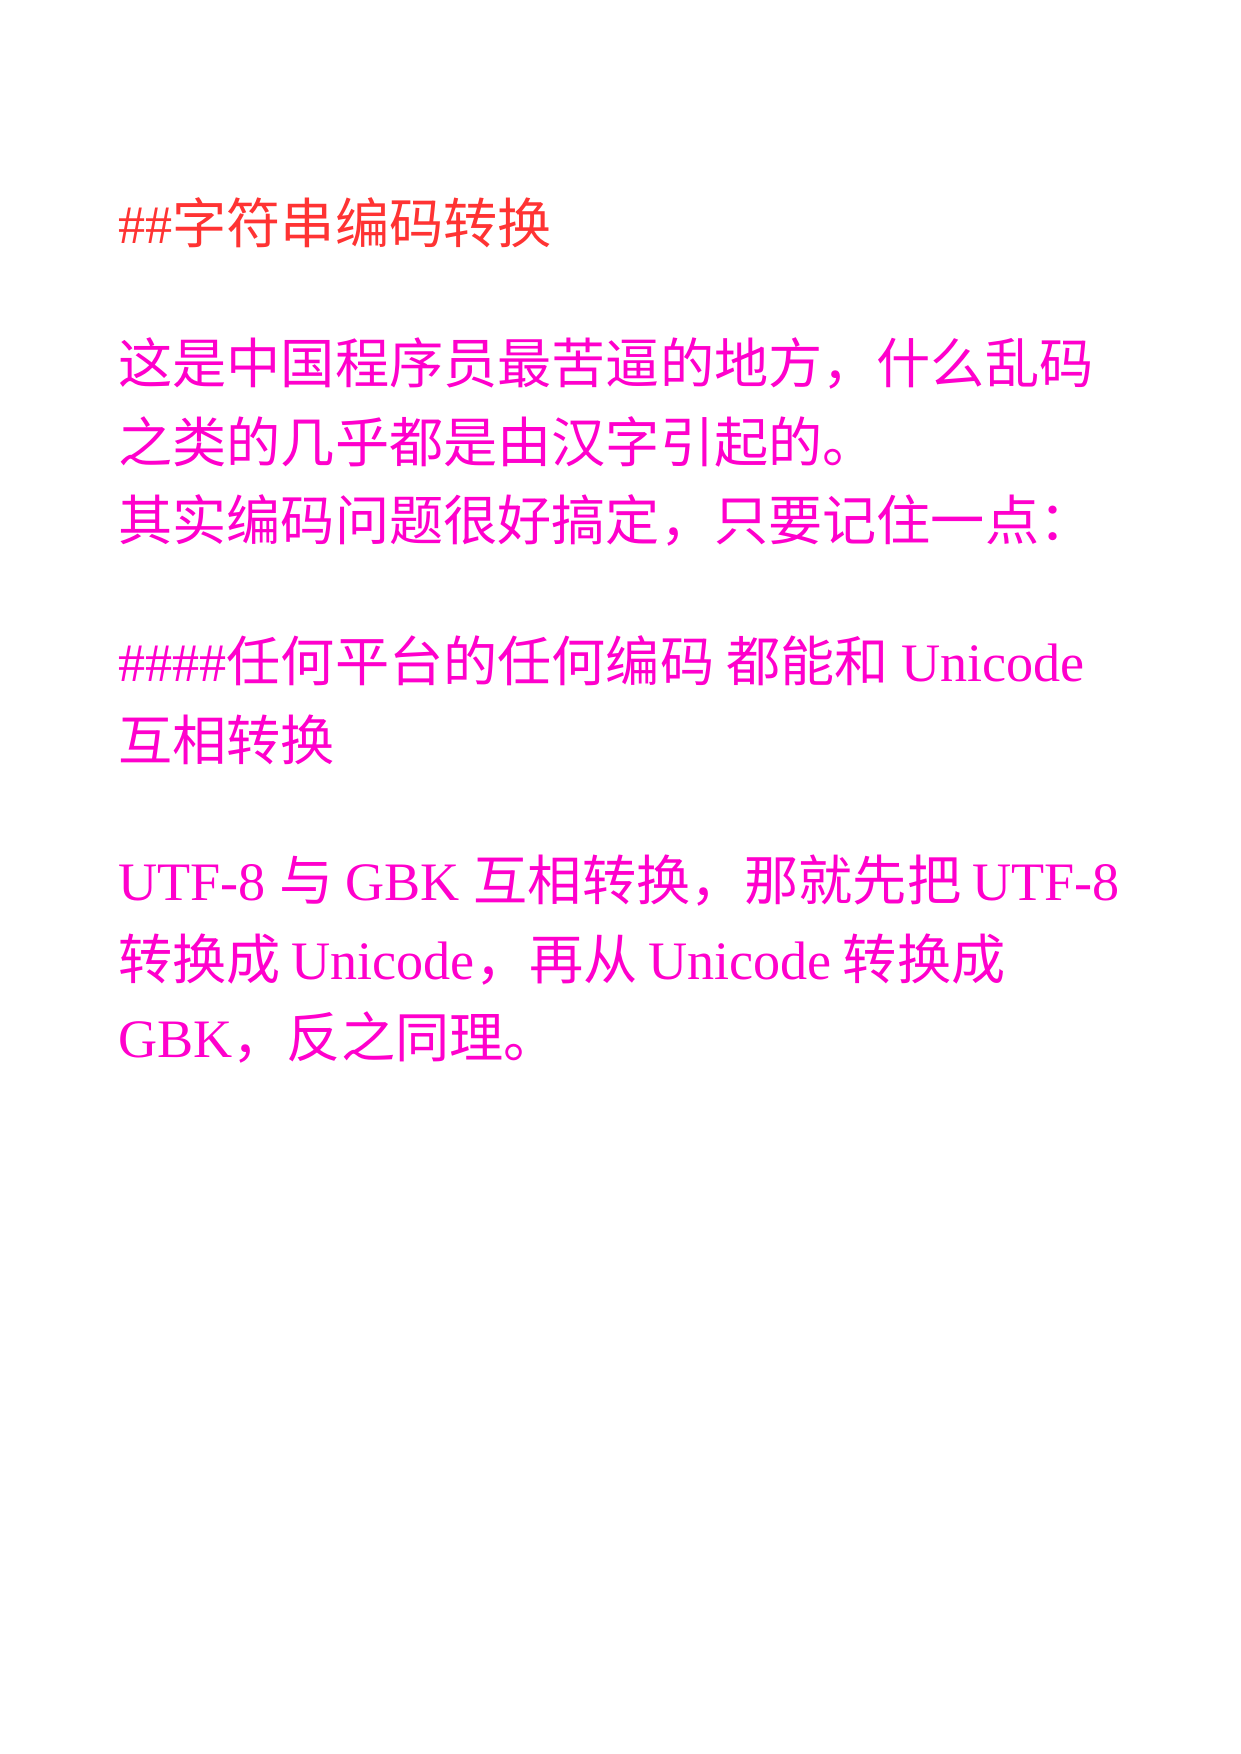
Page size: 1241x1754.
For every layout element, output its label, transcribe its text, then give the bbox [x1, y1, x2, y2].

text ##字符串编码转换 [118, 180, 1122, 259]
text 其实编码问题很好搞定，只要记住一点： [118, 478, 1122, 556]
text 这是中国程序员最苦逼的地方，什么乱码之类的几乎都是由汉字引起的。 [118, 321, 1122, 478]
text UTF-8 与 GBK 互相转换，那就先把UTF-8转换成Unicode，再从Unicode转换成GBK，反之同理。 [118, 838, 1122, 1073]
text ####任何平台的任何编码 都能和 Unicode 互相转换 [118, 619, 1122, 776]
